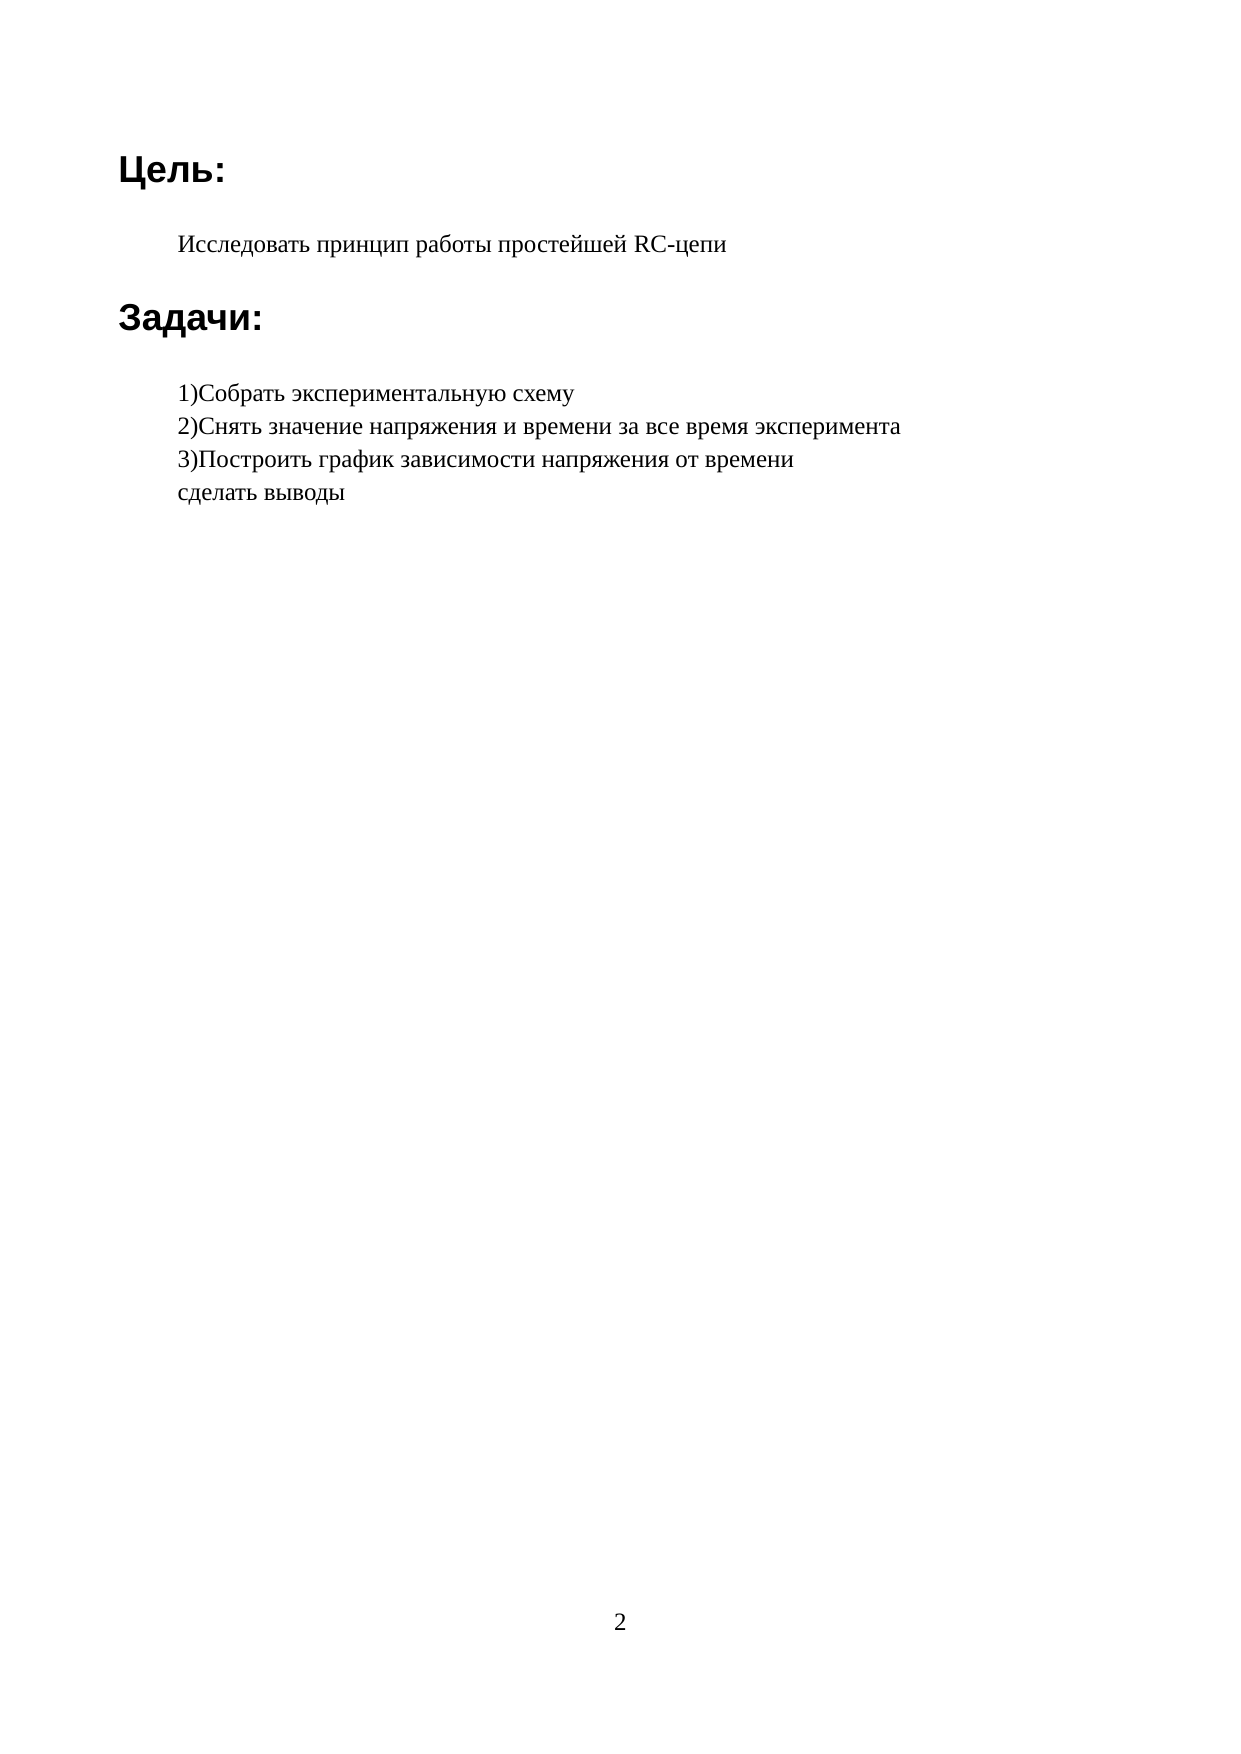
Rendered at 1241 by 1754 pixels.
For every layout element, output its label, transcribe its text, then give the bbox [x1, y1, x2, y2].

text 2)Снять значение напряжения и времени за все время эксперимента [177, 411, 1122, 440]
text сделать выводы [177, 477, 1122, 506]
text Исследовать принцип работы простейшей RC-цепи [177, 229, 1122, 258]
text 3)Построить график зависимости напряжения от времени [177, 444, 1122, 473]
text Задачи: [118, 296, 1122, 339]
text Цель: [118, 147, 1122, 190]
text 1)Собрать экспериментальную схему [177, 378, 1122, 407]
